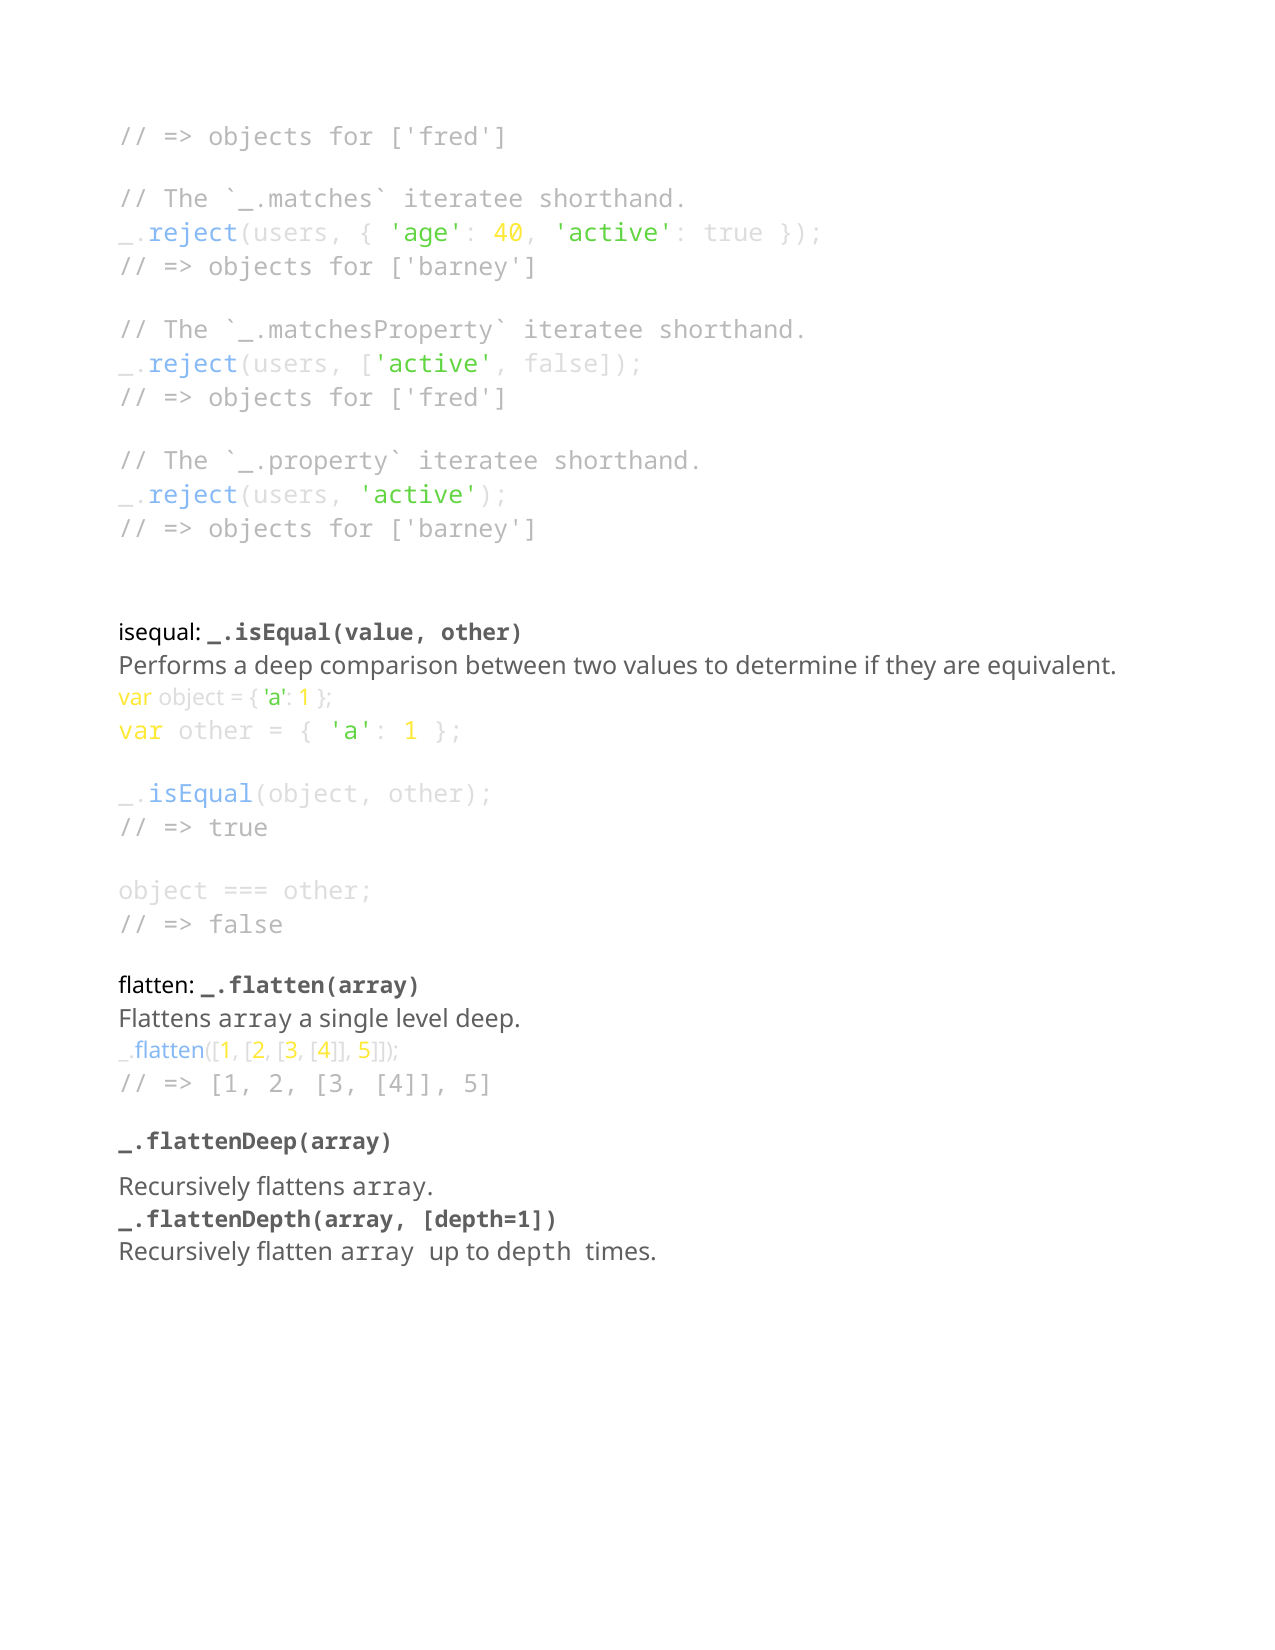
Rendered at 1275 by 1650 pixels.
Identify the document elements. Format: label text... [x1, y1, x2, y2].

text // => objects for ['fred'] [118, 380, 1157, 414]
text Recursively flattens array. [118, 1168, 1157, 1203]
text // The `_.matches` iteratee shorthand. [118, 181, 1157, 215]
text // => objects for ['barney'] [118, 511, 1157, 545]
text _.flatten([1, [2, [3, [4]], 5]]); [118, 1034, 1157, 1066]
subtitle _.flattenDeep(array) [118, 1125, 1157, 1156]
text // => objects for ['barney'] [118, 249, 1157, 283]
text // => objects for ['fred'] [118, 118, 1157, 152]
text // => [1, 2, [3, [4]], 5] [118, 1066, 1157, 1100]
text flatten: _.flatten(array) [118, 969, 1157, 1000]
text Recursively flatten array up to depth times. [118, 1234, 1157, 1268]
text var object = { 'a': 1 }; [118, 681, 1157, 713]
text var other = { 'a': 1 }; [118, 713, 1157, 747]
text _.reject(users, { 'age': 40, 'active': true }); [118, 215, 1157, 249]
text _.isEqual(object, other); [118, 775, 1157, 809]
text // => true [118, 809, 1157, 843]
text // => false [118, 906, 1157, 940]
text object === other; [118, 872, 1157, 906]
text Flattens array a single level deep. [118, 1000, 1157, 1034]
text Performs a deep comparison between two values to determine if they are equivalent. [118, 647, 1157, 681]
text _.reject(users, 'active'); [118, 477, 1157, 511]
text // The `_.property` iteratee shorthand. [118, 443, 1157, 477]
text isequal: _.isEqual(value, other) [118, 616, 1157, 647]
text _.reject(users, ['active', false]); [118, 346, 1157, 380]
text _.flattenDepth(array, [depth=1]) [118, 1203, 1157, 1234]
text // The `_.matchesProperty` iteratee shorthand. [118, 312, 1157, 346]
